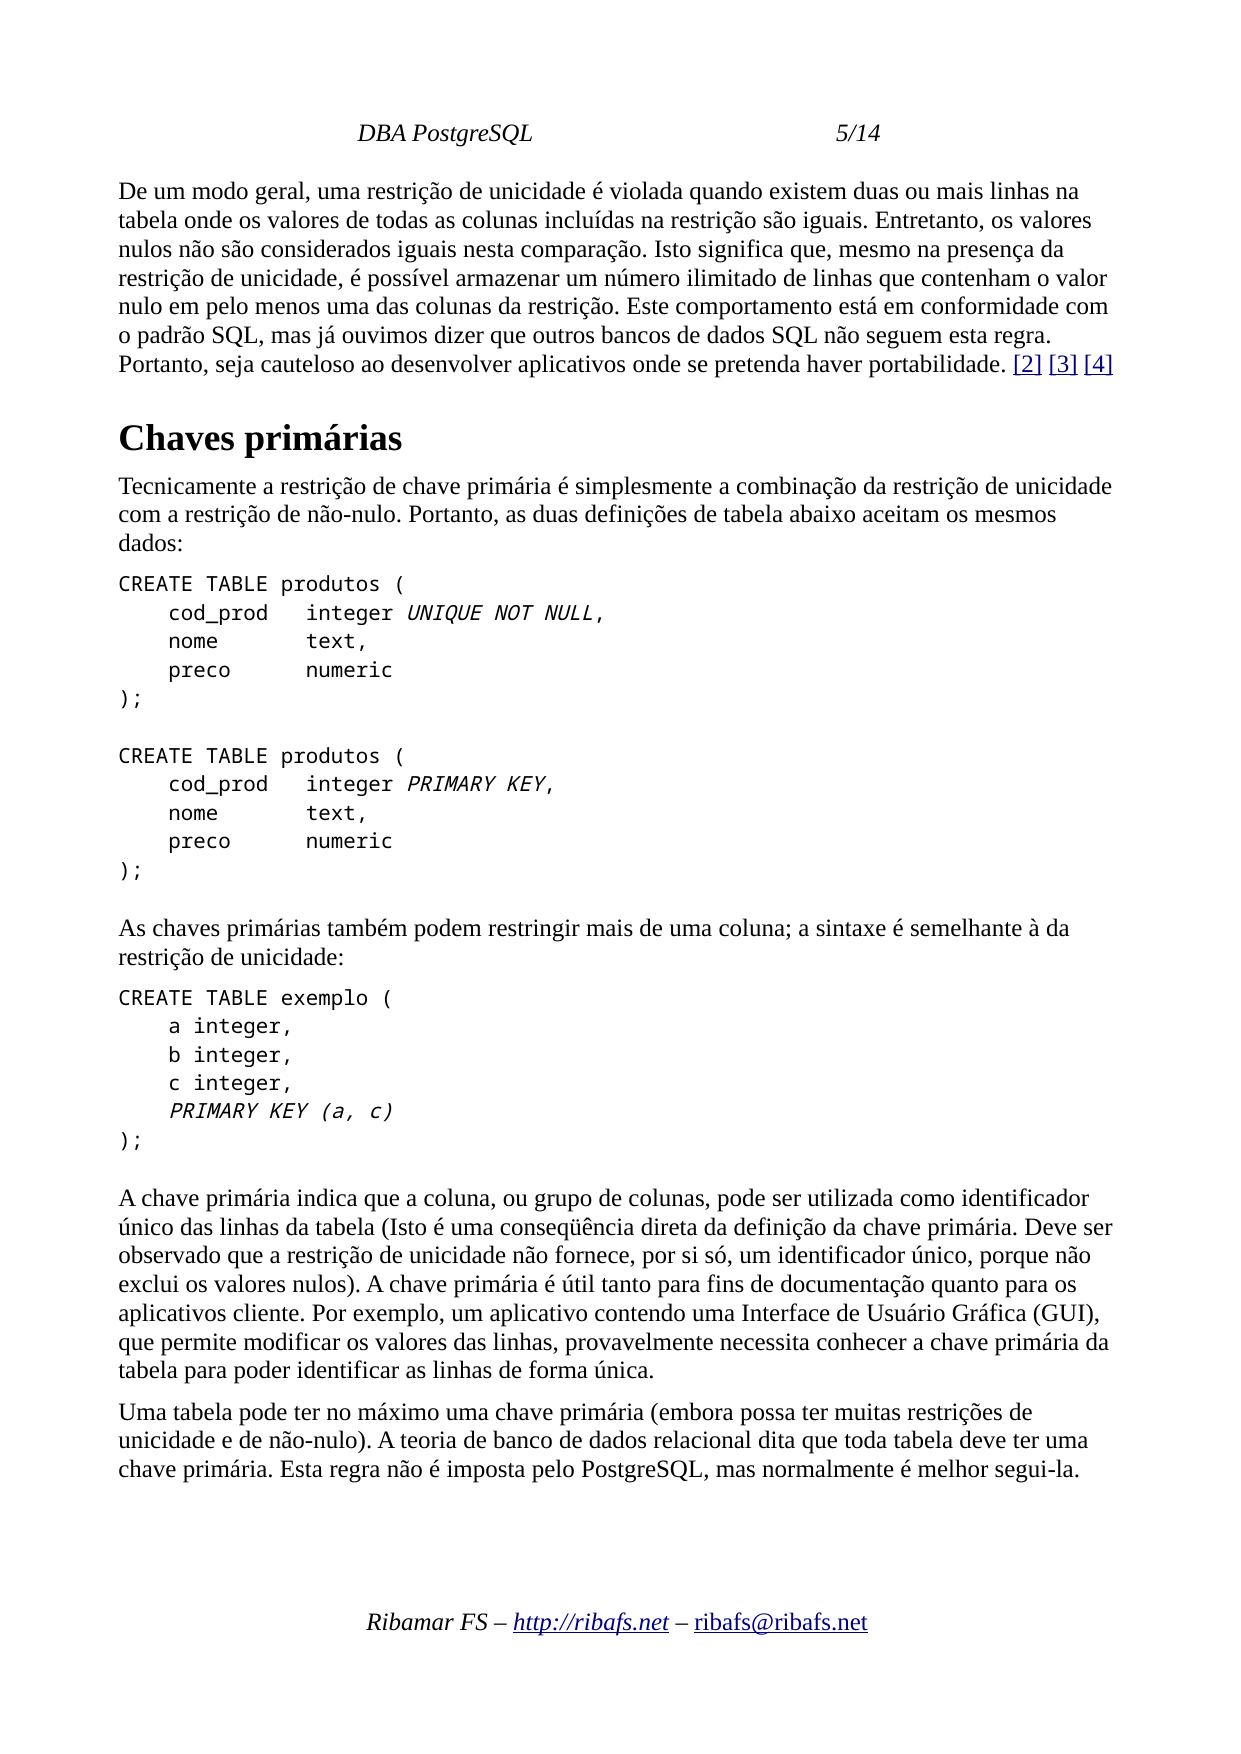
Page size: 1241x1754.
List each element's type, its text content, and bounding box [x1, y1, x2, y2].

text ); [118, 1125, 1122, 1153]
text preco numeric [118, 826, 1122, 855]
text Tecnicamente a restrição de chave primária é simplesmente a combinação da restrição de unicidade com a restrição de não-nulo. Portanto, as duas definições de tabela abaixo aceitam os mesmos dados: [118, 471, 1122, 557]
text cod_prod integer PRIMARY KEY, [118, 769, 1122, 798]
text c integer, [118, 1068, 1122, 1097]
text As chaves primárias também podem restringir mais de uma coluna; a sintaxe é semelhante à da restrição de unicidade: [118, 913, 1122, 970]
text nome text, [118, 626, 1122, 655]
text A chave primária indica que a coluna, ou grupo de colunas, pode ser utilizada como identificador único das linhas da tabela (Isto é uma conseqüência direta da definição da chave primária. Deve ser observado que a restrição de unicidade não fornece, por si só, um identificador único, porque não exclui os valores nulos). A chave primária é útil tanto para fins de documentação quanto para os aplicativos cliente. Por exemplo, um aplicativo contendo uma Interface de Usuário Gráfica (GUI), que permite modificar os valores das linhas, provavelmente necessita conhecer a chave primária da tabela para poder identificar as linhas de forma única. [118, 1183, 1122, 1384]
text De um modo geral, uma restrição de unicidade é violada quando existem duas ou mais linhas na tabela onde os valores de todas as colunas incluídas na restrição são iguais. Entretanto, os valores nulos não são considerados iguais nesta comparação. Isto significa que, mesmo na presença da restrição de unicidade, é possível armazenar um número ilimitado de linhas que contenham o valor nulo em pelo menos uma das colunas da restrição. Este comportamento está em conformidade com o padrão SQL, mas já ouvimos dizer que outros bancos de dados SQL não seguem esta regra. Portanto, seja cauteloso ao desenvolver aplicativos onde se pretenda haver portabilidade. [2] [3] [4] [118, 176, 1122, 378]
text CREATE TABLE exemplo ( [118, 983, 1122, 1011]
subtitle Chaves primárias [118, 415, 1122, 458]
text ); [118, 683, 1122, 712]
text a integer, [118, 1011, 1122, 1040]
text Uma tabela pode ter no máximo uma chave primária (embora possa ter muitas restrições de unicidade e de não-nulo). A teoria de banco de dados relacional dita que toda tabela deve ter uma chave primária. Esta regra não é imposta pelo PostgreSQL, mas normalmente é melhor segui-la. [118, 1397, 1122, 1483]
text PRIMARY KEY (a, c) [118, 1097, 1122, 1125]
text CREATE TABLE produtos ( [118, 741, 1122, 769]
text CREATE TABLE produtos ( [118, 569, 1122, 598]
text nome text, [118, 798, 1122, 826]
text preco numeric [118, 655, 1122, 683]
text cod_prod integer UNIQUE NOT NULL, [118, 598, 1122, 626]
text ); [118, 855, 1122, 883]
text b integer, [118, 1040, 1122, 1068]
